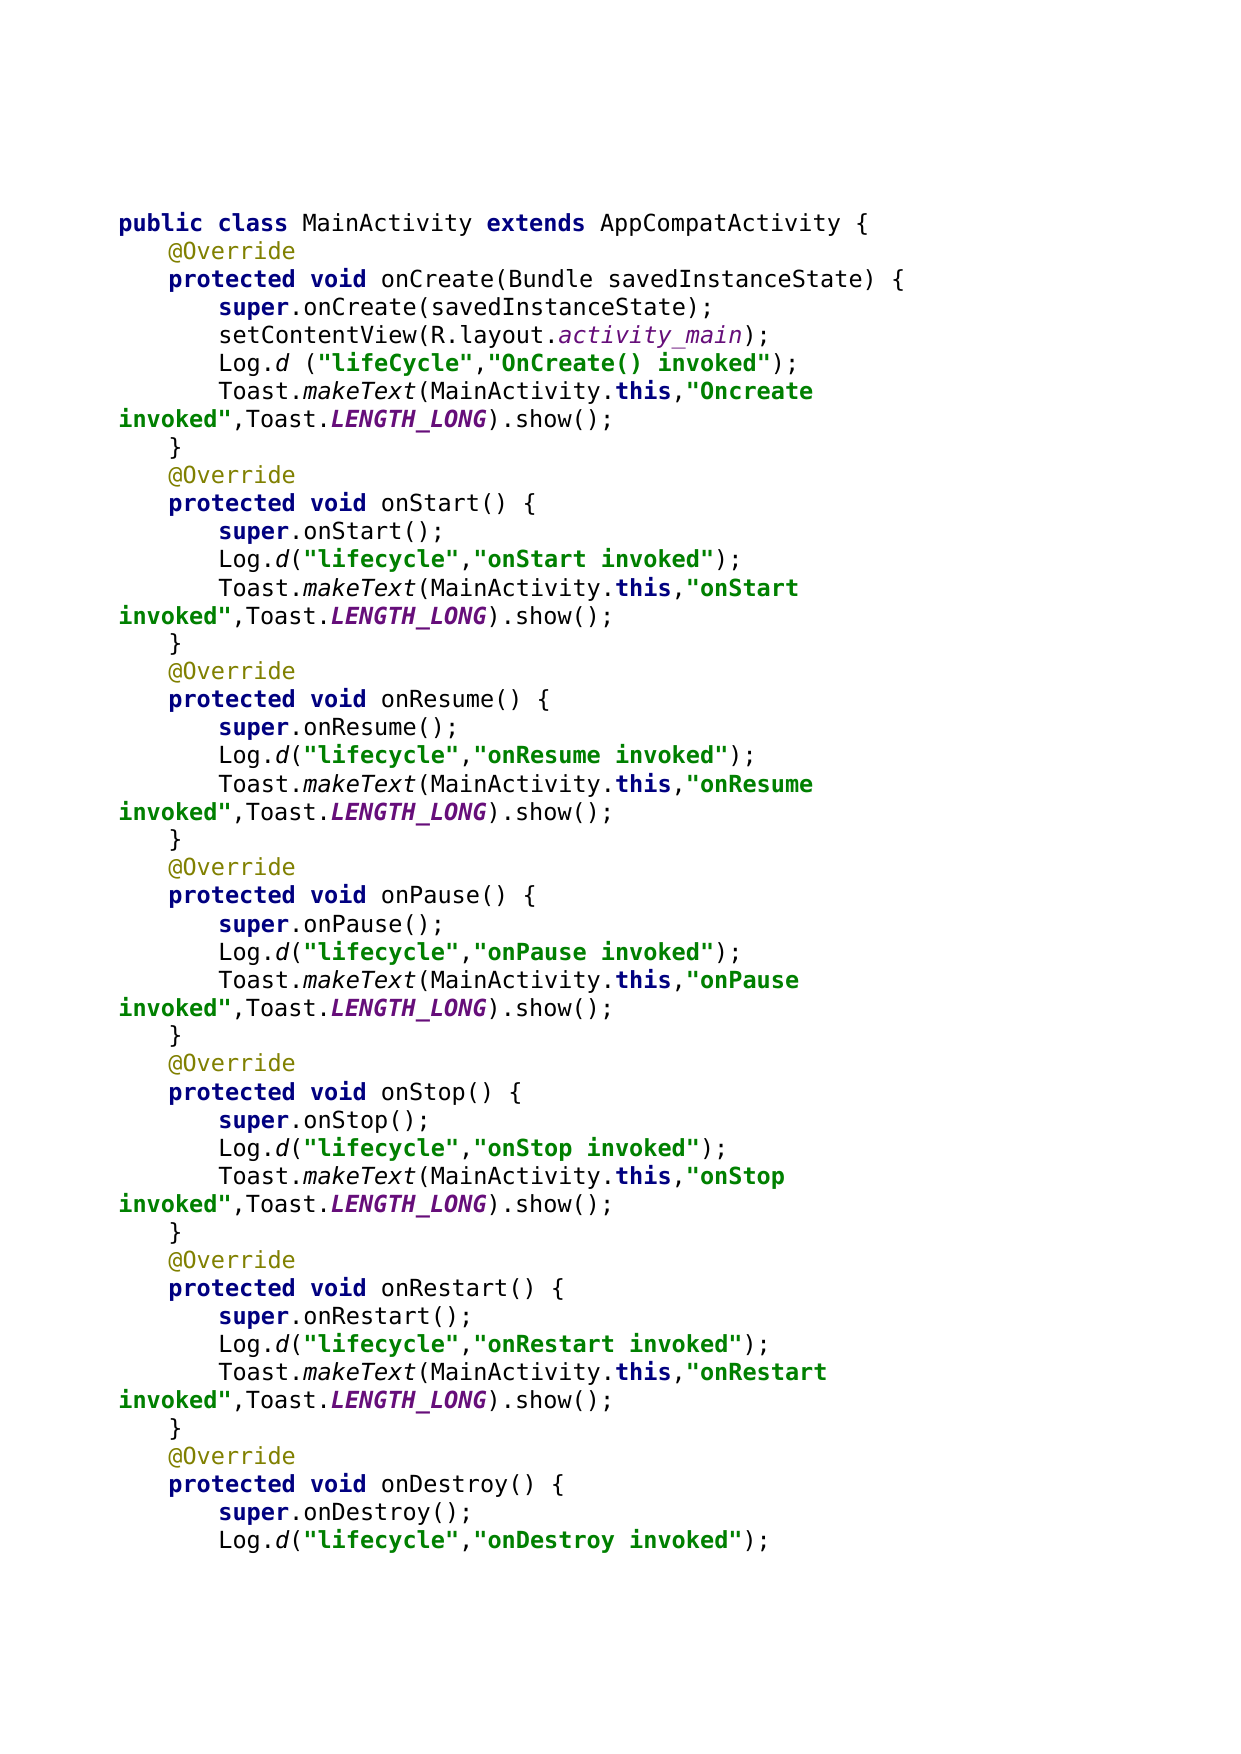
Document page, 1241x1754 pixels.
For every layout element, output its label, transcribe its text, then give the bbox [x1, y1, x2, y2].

text Log.d("lifecycle","onStart invoked"); [118, 546, 1122, 574]
text Log.d("lifecycle","onStop invoked"); [118, 1134, 1122, 1162]
text @Override [118, 1050, 1122, 1078]
text setContentView(R.layout.activity_main); [118, 322, 1122, 350]
text } [118, 1414, 1122, 1442]
text Log.d("lifecycle","onPause invoked"); [118, 938, 1122, 966]
text Toast.makeText(MainActivity.this,"onPause invoked",Toast.LENGTH_LONG).show(); [118, 966, 1122, 1022]
text } [118, 629, 1122, 658]
text Toast.makeText(MainActivity.this,"onResume invoked",Toast.LENGTH_LONG).show(); [118, 770, 1122, 826]
text protected void onRestart() { [118, 1274, 1122, 1302]
text } [118, 826, 1122, 854]
text Toast.makeText(MainActivity.this,"Oncreate invoked",Toast.LENGTH_LONG).show(); [118, 378, 1122, 433]
text protected void onCreate(Bundle savedInstanceState) { [118, 265, 1122, 293]
text @Override [118, 658, 1122, 686]
text @Override [118, 237, 1122, 265]
text Log.d("lifecycle","onResume invoked"); [118, 742, 1122, 770]
text protected void onDestroy() { [118, 1470, 1122, 1498]
text super.onCreate(savedInstanceState); [118, 293, 1122, 322]
text } [118, 433, 1122, 462]
text super.onStop(); [118, 1106, 1122, 1134]
text public class MainActivity extends AppCompatActivity { [118, 210, 1122, 237]
text protected void onPause() { [118, 882, 1122, 910]
text Toast.makeText(MainActivity.this,"onRestart invoked",Toast.LENGTH_LONG).show(); [118, 1359, 1122, 1414]
text Log.d("lifecycle","onRestart invoked"); [118, 1331, 1122, 1359]
text protected void onResume() { [118, 686, 1122, 714]
text @Override [118, 462, 1122, 490]
text Log.d ("lifeCycle","OnCreate() invoked"); [118, 350, 1122, 378]
text super.onRestart(); [118, 1302, 1122, 1331]
text protected void onStart() { [118, 490, 1122, 518]
text } [118, 1218, 1122, 1246]
text Toast.makeText(MainActivity.this,"onStart invoked",Toast.LENGTH_LONG).show(); [118, 574, 1122, 629]
text @Override [118, 1246, 1122, 1274]
text @Override [118, 854, 1122, 882]
text } [118, 1022, 1122, 1050]
text super.onStart(); [118, 518, 1122, 546]
text Log.d("lifecycle","onDestroy invoked"); [118, 1527, 1122, 1555]
text super.onResume(); [118, 714, 1122, 742]
text super.onPause(); [118, 910, 1122, 938]
text super.onDestroy(); [118, 1498, 1122, 1527]
text @Override [118, 1442, 1122, 1470]
text protected void onStop() { [118, 1078, 1122, 1106]
text Toast.makeText(MainActivity.this,"onStop invoked",Toast.LENGTH_LONG).show(); [118, 1162, 1122, 1218]
